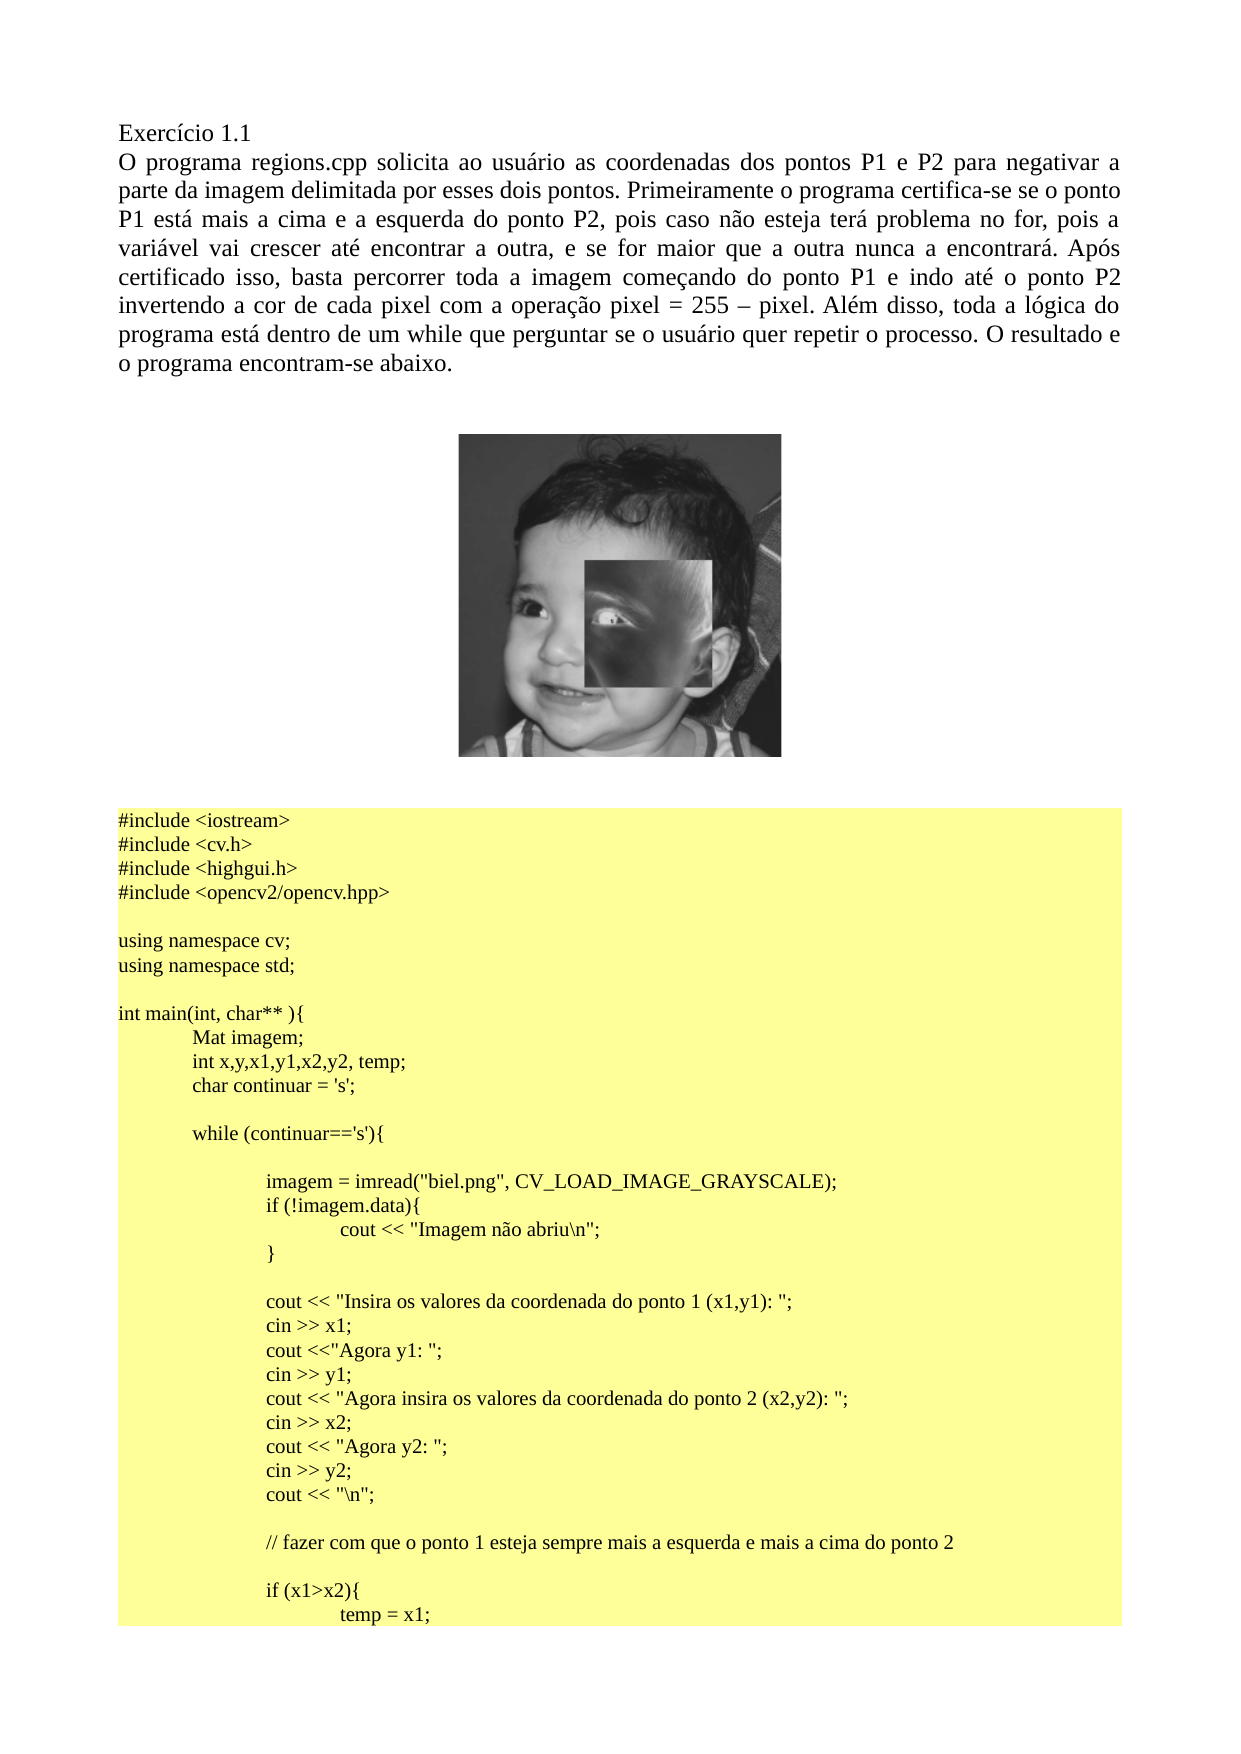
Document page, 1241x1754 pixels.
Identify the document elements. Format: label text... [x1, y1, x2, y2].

picture [458, 434, 782, 757]
text cin >> x2; [118, 1410, 1122, 1434]
text if (x1>x2){ [118, 1578, 1122, 1602]
text using namespace cv; [118, 928, 1122, 952]
text Exercício 1.1 [118, 118, 1122, 147]
text cin >> y2; [118, 1458, 1122, 1482]
text temp = x1; [118, 1602, 1122, 1626]
text if (!imagem.data){ [118, 1193, 1122, 1217]
text #include <iostream> [118, 808, 1122, 832]
text int main(int, char** ){ [118, 1001, 1122, 1025]
text } [118, 1241, 1122, 1265]
text #include <opencv2/opencv.hpp> [118, 880, 1122, 904]
text cin >> y1; [118, 1362, 1122, 1386]
text cout <<"Agora y1: "; [118, 1337, 1122, 1362]
text imagem = imread("biel.png", CV_LOAD_IMAGE_GRAYSCALE); [118, 1169, 1122, 1193]
text cin >> x1; [118, 1313, 1122, 1337]
text #include <cv.h> [118, 832, 1122, 856]
text #include <highgui.h> [118, 856, 1122, 880]
text // fazer com que o ponto 1 esteja sempre mais a esquerda e mais a cima do ponto 2 [118, 1530, 1122, 1554]
text cout << "\n"; [118, 1482, 1122, 1506]
text O programa regions.cpp solicita ao usuário as coordenadas dos pontos P1 e P2 para negativar a parte da imagem delimitada por esses dois pontos. Primeiramente o programa certifica-se se o ponto P1 está mais a cima e a esquerda do ponto P2, pois caso não esteja terá problema no for, pois a variável vai crescer até encontrar a outra, e se for maior que a outra nunca a encontrará. Após certificado isso, basta percorrer toda a imagem começando do ponto P1 e indo até o ponto P2 invertendo a cor de cada pixel com a operação pixel = 255 – pixel. Além disso, toda a lógica do programa está dentro de um while que perguntar se o usuário quer repetir o processo. O resultado e o programa encontram-se abaixo. [118, 147, 1122, 377]
text cout << "Insira os valores da coordenada do ponto 1 (x1,y1): "; [118, 1289, 1122, 1313]
text while (continuar=='s'){ [118, 1121, 1122, 1145]
text cout << "Imagem não abriu\n"; [118, 1217, 1122, 1241]
text cout << "Agora insira os valores da coordenada do ponto 2 (x2,y2): "; [118, 1386, 1122, 1410]
text using namespace std; [118, 952, 1122, 977]
text char continuar = 's'; [118, 1073, 1122, 1097]
text cout << "Agora y2: "; [118, 1434, 1122, 1458]
text Mat imagem; [118, 1025, 1122, 1049]
text int x,y,x1,y1,x2,y2, temp; [118, 1049, 1122, 1073]
